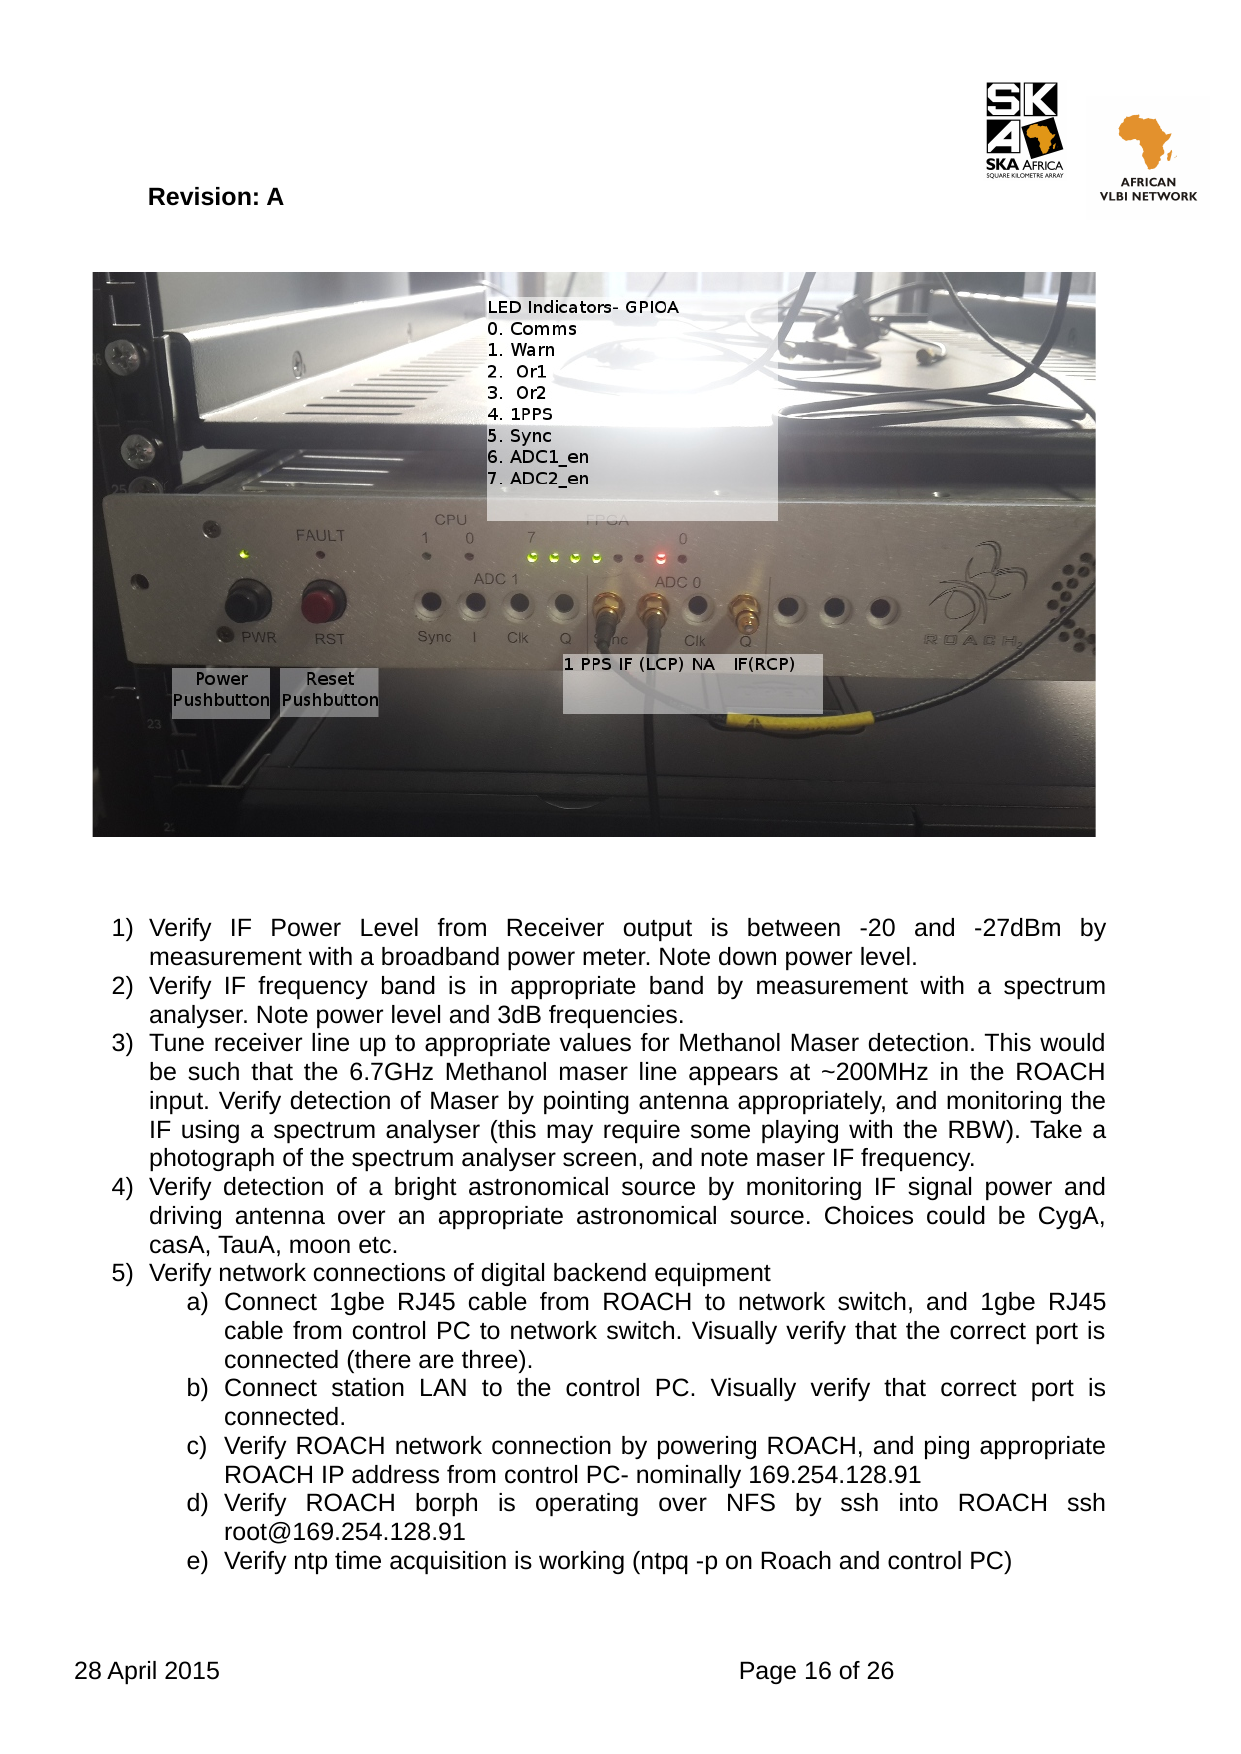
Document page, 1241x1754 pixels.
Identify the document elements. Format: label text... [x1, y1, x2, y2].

picture [983, 80, 1067, 181]
list Tune receiver line up to appropriate values for Methanol Maser detection. This would be such that the 6.7GHz Methanol maser line appears at ~200MHz in the ROACH input. Verify detection of Maser by pointing antenna appropriately, and monitoring the IF using a spectrum analyser (this may require some playing with the RBW). Take a photograph of the spectrum analyser screen, and note maser IF frequency. [111, 1028, 1108, 1172]
list Verify IF Power Level from Receiver output is between -20 and -27dBm by measurement with a broadband power meter. Note down power level. [111, 913, 1108, 971]
list Connect station LAN to the control PC. Visually verify that correct port is connected. [186, 1373, 1108, 1431]
list Verify detection of a bright astronomical source by monitoring IF signal power and driving antenna over an appropriate astronomical source. Choices could be CygA, casA, TauA, moon etc. [111, 1172, 1108, 1258]
picture [1086, 96, 1211, 220]
picture [92, 272, 1096, 837]
list Verify ntp time acquisition is working (ntpq -p on Roach and control PC) [186, 1546, 1108, 1574]
list Verify ROACH network connection by powering ROACH, and ping appropriate ROACH IP address from control PC- nominally 169.254.128.91 [186, 1431, 1108, 1488]
list Verify ROACH borph is operating over NFS by ssh into ROACH ssh root@169.254.128.91 [186, 1488, 1108, 1546]
list Verify IF frequency band is in appropriate band by measurement with a spectrum analyser. Note power level and 3dB frequencies. [111, 971, 1108, 1028]
list Connect 1gbe RJ45 cable from ROACH to network switch, and 1gbe RJ45 cable from control PC to network switch. Visually verify that the correct port is connected (there are three). [186, 1287, 1108, 1373]
list Verify network connections of digital backend equipment [111, 1258, 1108, 1287]
